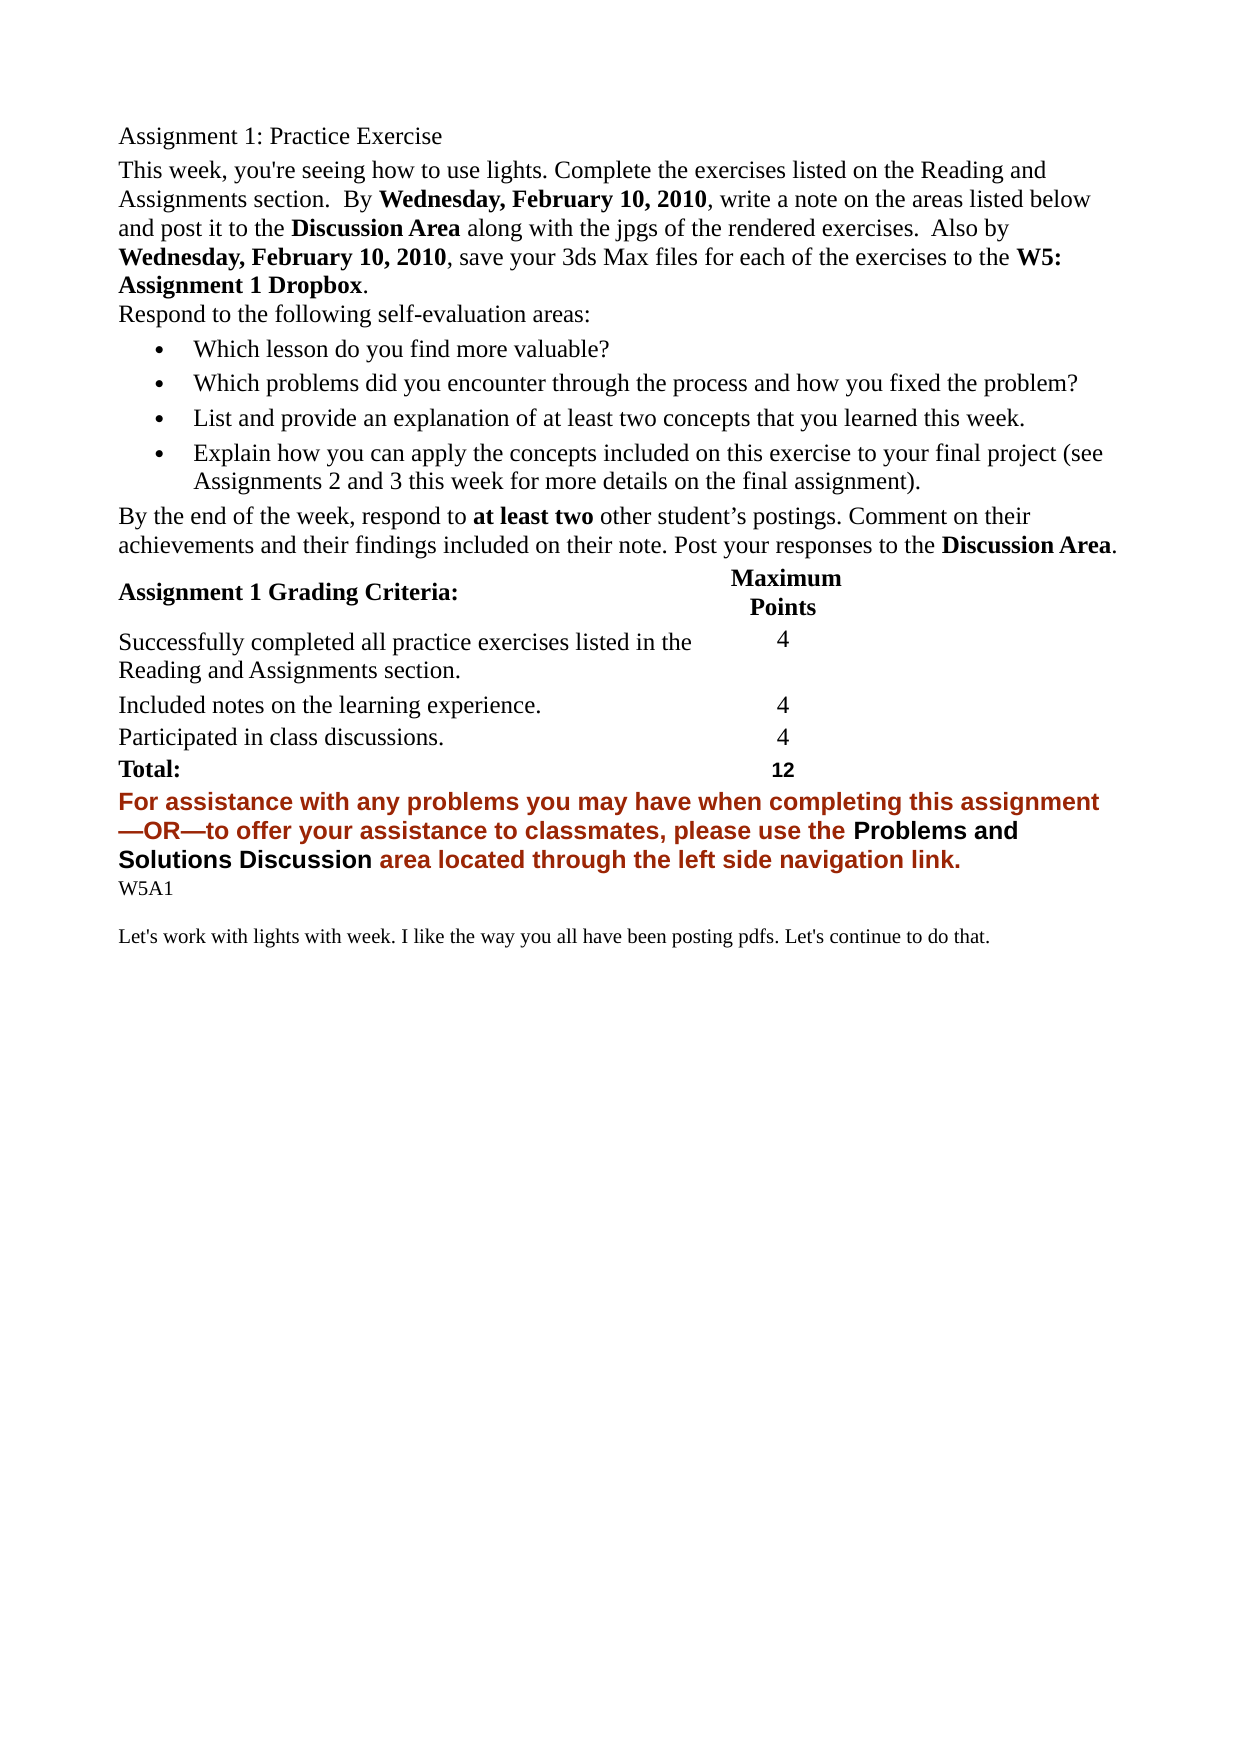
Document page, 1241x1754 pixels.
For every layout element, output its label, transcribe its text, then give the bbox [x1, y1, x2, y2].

table_header Assignment 1 Grading Criteria: [117, 561, 712, 622]
table_cell 4 [712, 720, 860, 752]
text By the end of the week, respond to at least two other student’s postings. Comment on their achievements and their findings included on their note. Post your responses to the Discussion Area. [118, 501, 1122, 558]
table_cell Participated in class discussions. [117, 720, 712, 752]
list Explain how you can apply the concepts included on this exercise to your final project (see Assignments 2 and 3 this week for more details on the final assignment). [156, 438, 1122, 495]
text This week, you're seeing how to use lights. Complete the exercises listed on the Reading and Assignments section. By Wednesday, February 10, 2010, write a note on the areas listed below and post it to the Discussion Area along with the jpgs of the rendered exercises. Also by Wednesday, February 10, 2010, save your 3ds Max files for each of the exercises to the W5: Assignment 1 Dropbox. Respond to the following self-evaluation areas: [118, 156, 1122, 328]
text Assignment 1: Practice Exercise [118, 121, 1122, 150]
table_cell 4 [712, 689, 860, 720]
table_header Maximum Points [712, 561, 860, 622]
table_cell Total: [117, 752, 712, 784]
text For assistance with any problems you may have when completing this assignment—OR—to offer your assistance to classmates, please use the Problems and Solutions Discussion area located through the left side navigation link. [118, 787, 1122, 873]
table_cell Successfully completed all practice exercises listed in the Reading and Assignments section. [117, 622, 712, 688]
table_cell 12 [712, 752, 860, 784]
table_cell 4 [712, 622, 860, 688]
list Which lesson do you find more valuable? [156, 334, 1122, 363]
text W5A1 Let's work with lights with week. I like the way you all have been posting pdfs. Let's continue to do that. [118, 876, 1122, 948]
list List and provide an explanation of at least two concepts that you learned this week. [156, 403, 1122, 432]
table_cell Included notes on the learning experience. [117, 689, 712, 720]
list Which problems did you encounter through the process and how you fixed the problem? [156, 368, 1122, 397]
